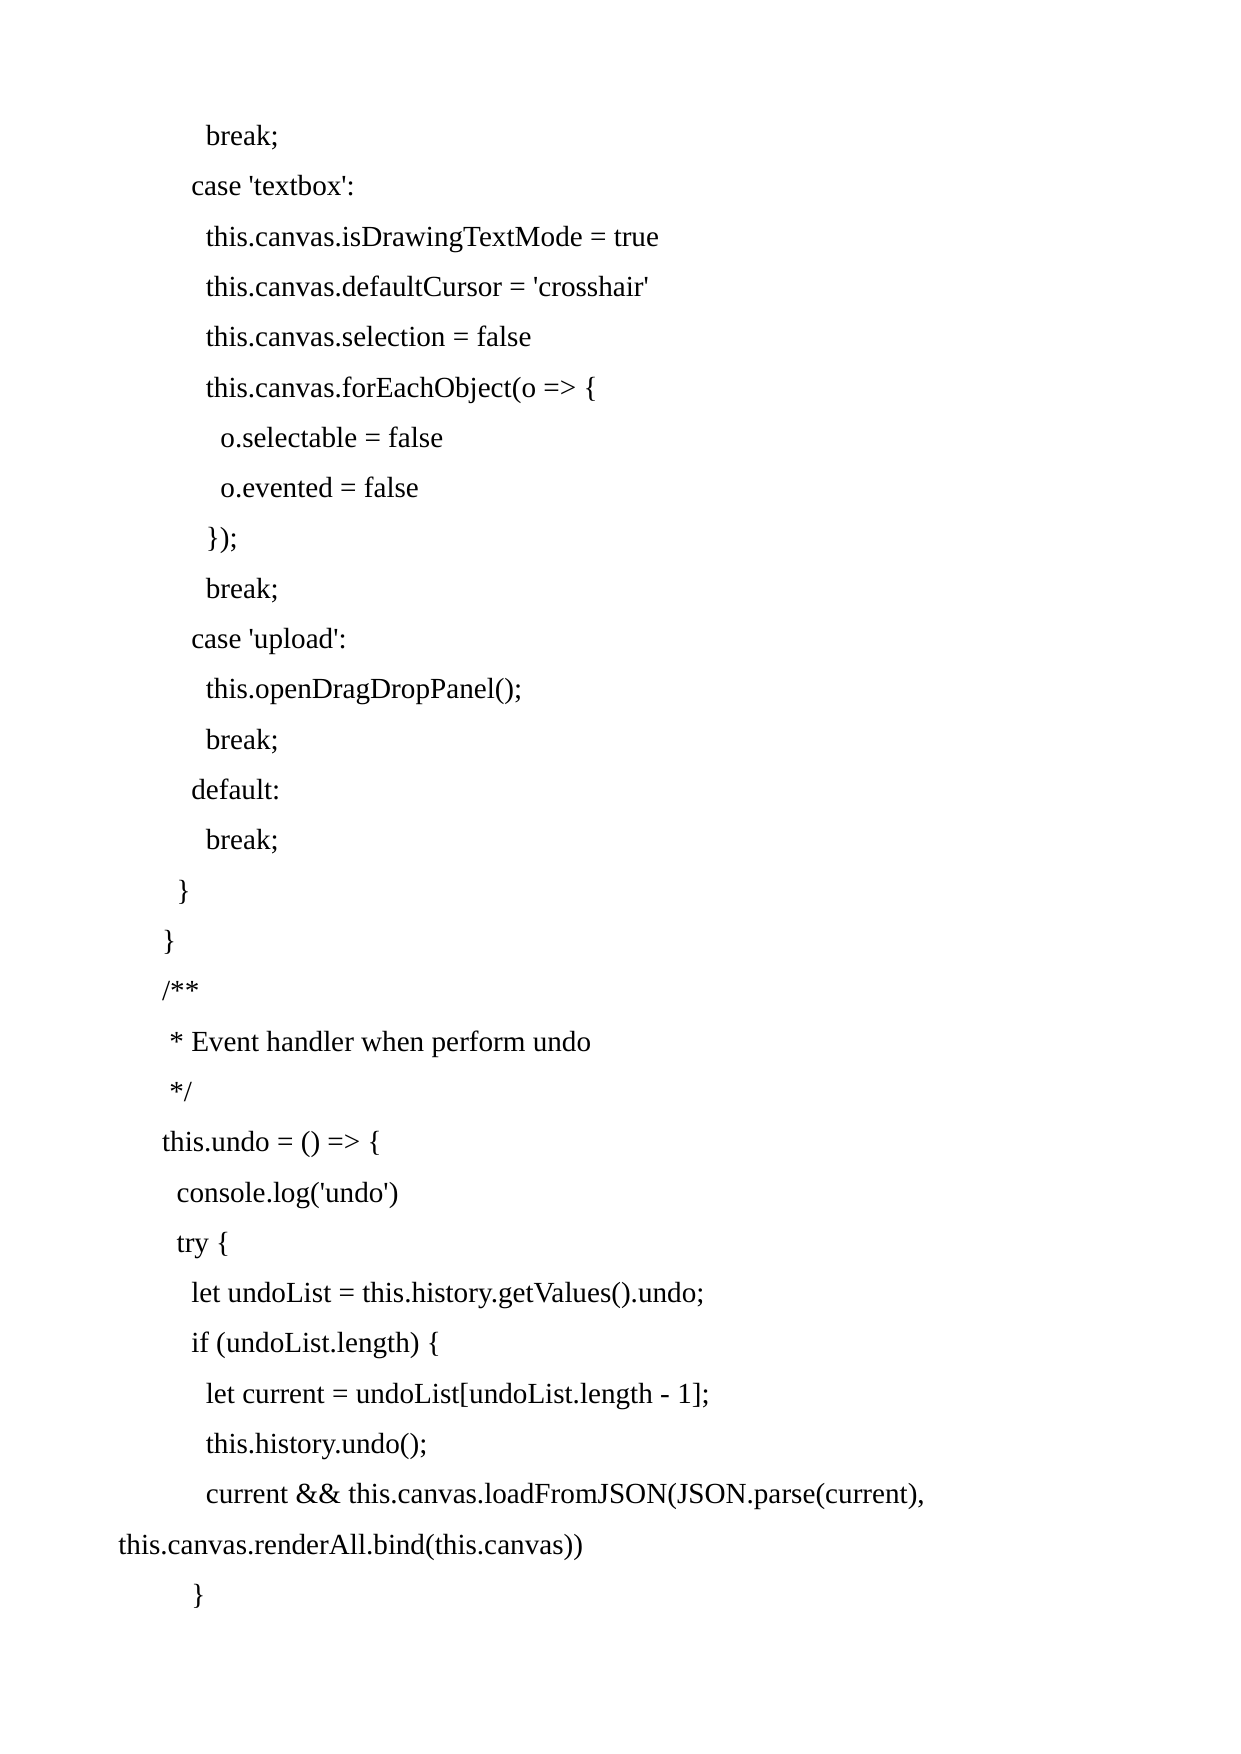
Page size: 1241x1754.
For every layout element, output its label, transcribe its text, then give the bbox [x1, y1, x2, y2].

text o.evented = false [118, 470, 1122, 504]
text break; [118, 822, 1122, 856]
text /** [118, 973, 1122, 1007]
text try { [118, 1225, 1122, 1258]
text } [118, 923, 1122, 957]
text console.log('undo') [118, 1175, 1122, 1208]
text default: [118, 772, 1122, 806]
text * Event handler when perform undo [118, 1024, 1122, 1057]
text break; [118, 118, 1122, 152]
text let current = undoList[undoList.length - 1]; [118, 1376, 1122, 1409]
text this.undo = () => { [118, 1124, 1122, 1158]
text o.selectable = false [118, 420, 1122, 453]
text this.canvas.selection = false [118, 319, 1122, 353]
text break; [118, 571, 1122, 604]
text let undoList = this.history.getValues().undo; [118, 1275, 1122, 1309]
text this.canvas.forEachObject(o => { [118, 370, 1122, 403]
text } [118, 873, 1122, 906]
text this.openDragDropPanel(); [118, 672, 1122, 705]
text if (undoList.length) { [118, 1326, 1122, 1359]
text case 'textbox': [118, 168, 1122, 202]
text */ [118, 1074, 1122, 1108]
text this.history.undo(); [118, 1426, 1122, 1460]
text this.canvas.isDrawingTextMode = true [118, 219, 1122, 252]
text current && this.canvas.loadFromJSON(JSON.parse(current), this.canvas.renderAll.bind(this.canvas)) [118, 1477, 1122, 1560]
text case 'upload': [118, 621, 1122, 655]
text }); [118, 521, 1122, 554]
text } [118, 1577, 1122, 1611]
text this.canvas.defaultCursor = 'crosshair' [118, 269, 1122, 303]
text break; [118, 722, 1122, 755]
